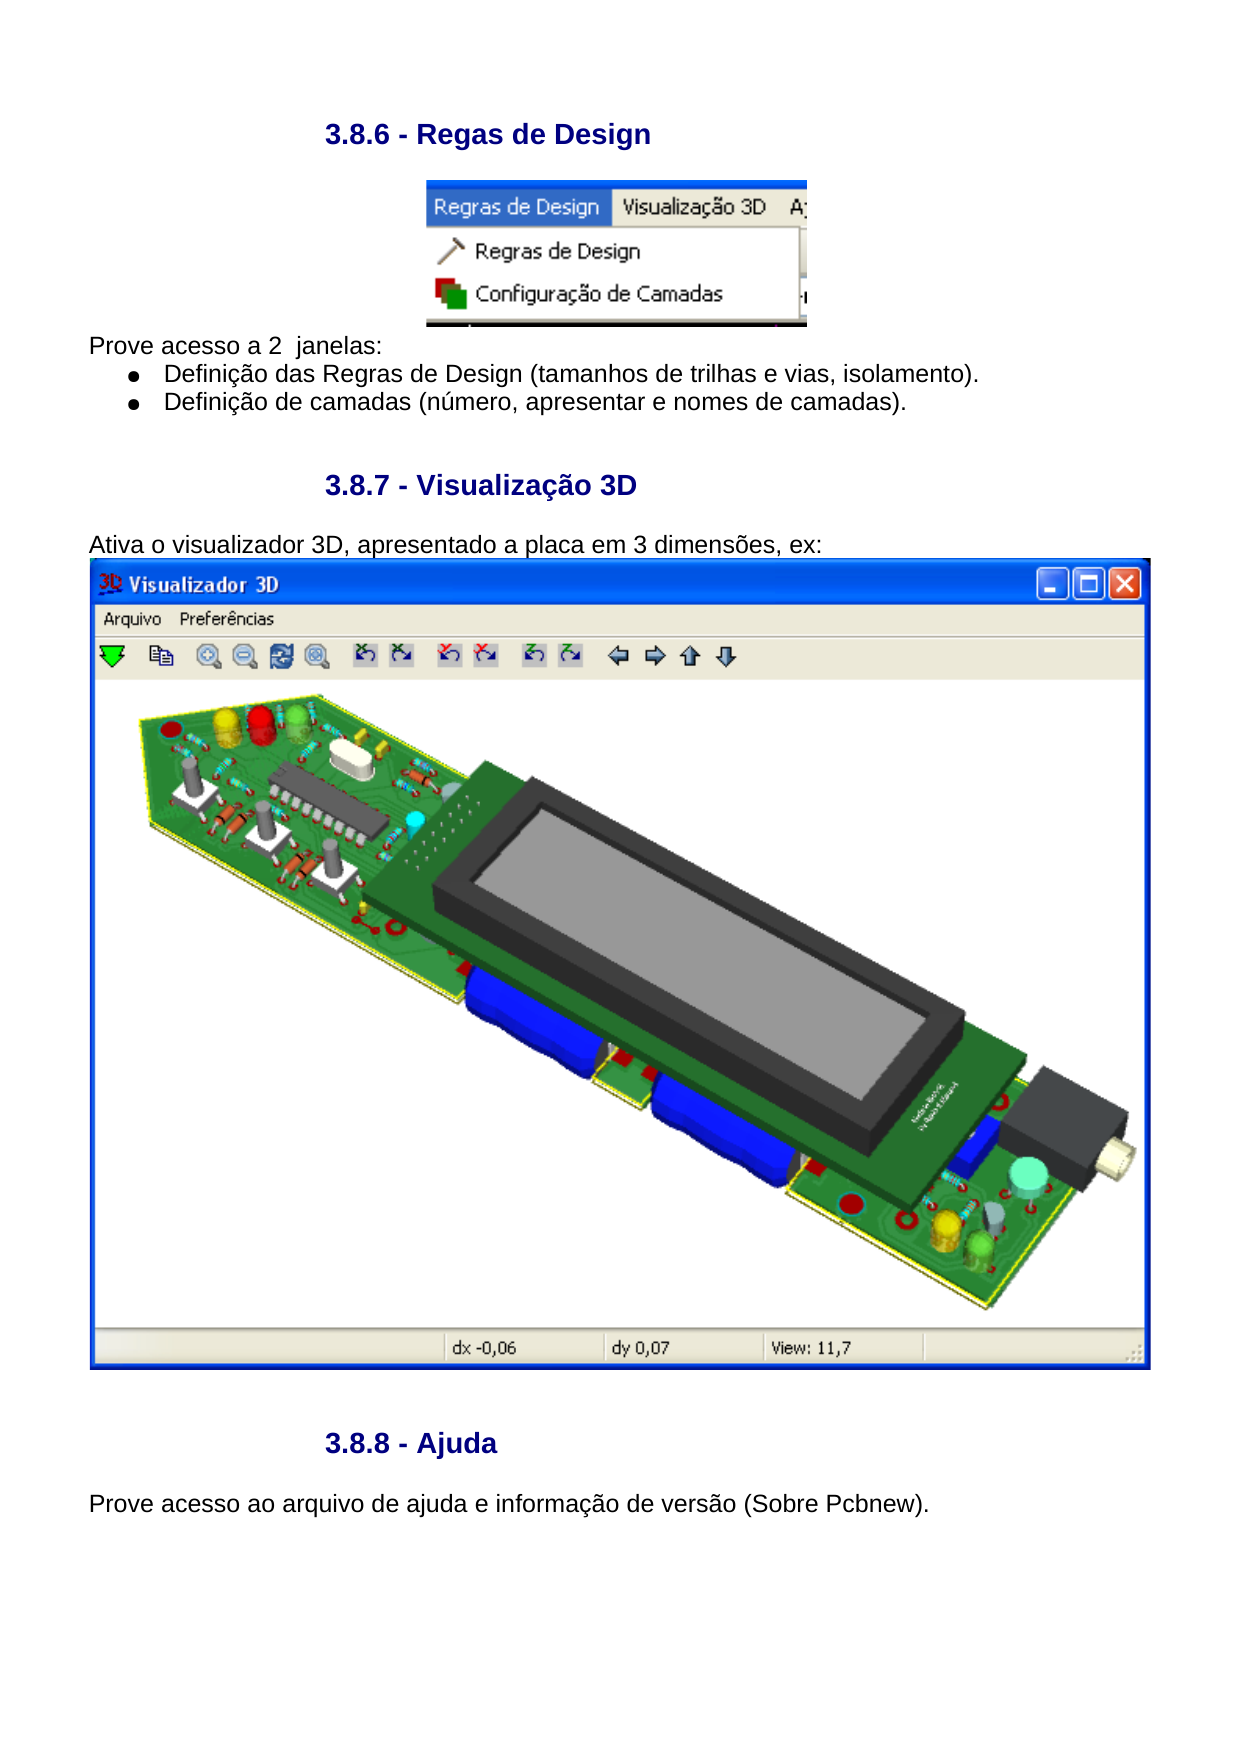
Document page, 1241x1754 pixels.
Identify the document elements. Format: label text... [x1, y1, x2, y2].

subtitle Ajuda [325, 1427, 1152, 1460]
subtitle Regas de Design [325, 118, 1152, 151]
picture [426, 180, 807, 327]
list Definição de camadas (número, apresentar e nomes de camadas). [126, 387, 1152, 416]
picture [89, 558, 1151, 1370]
list Definição das Regras de Design (tamanhos de trilhas e vias, isolamento). [126, 359, 1152, 387]
text Prove acesso a 2 janelas: [88, 331, 1152, 359]
subtitle Visualização 3D [325, 468, 1152, 501]
subtitle Ativa o visualizador 3D, apresentado a placa em 3 dimensões, ex: [88, 531, 1152, 559]
subtitle Prove acesso ao arquivo de ajuda e informação de versão (Sobre Pcbnew). [88, 1489, 1152, 1517]
